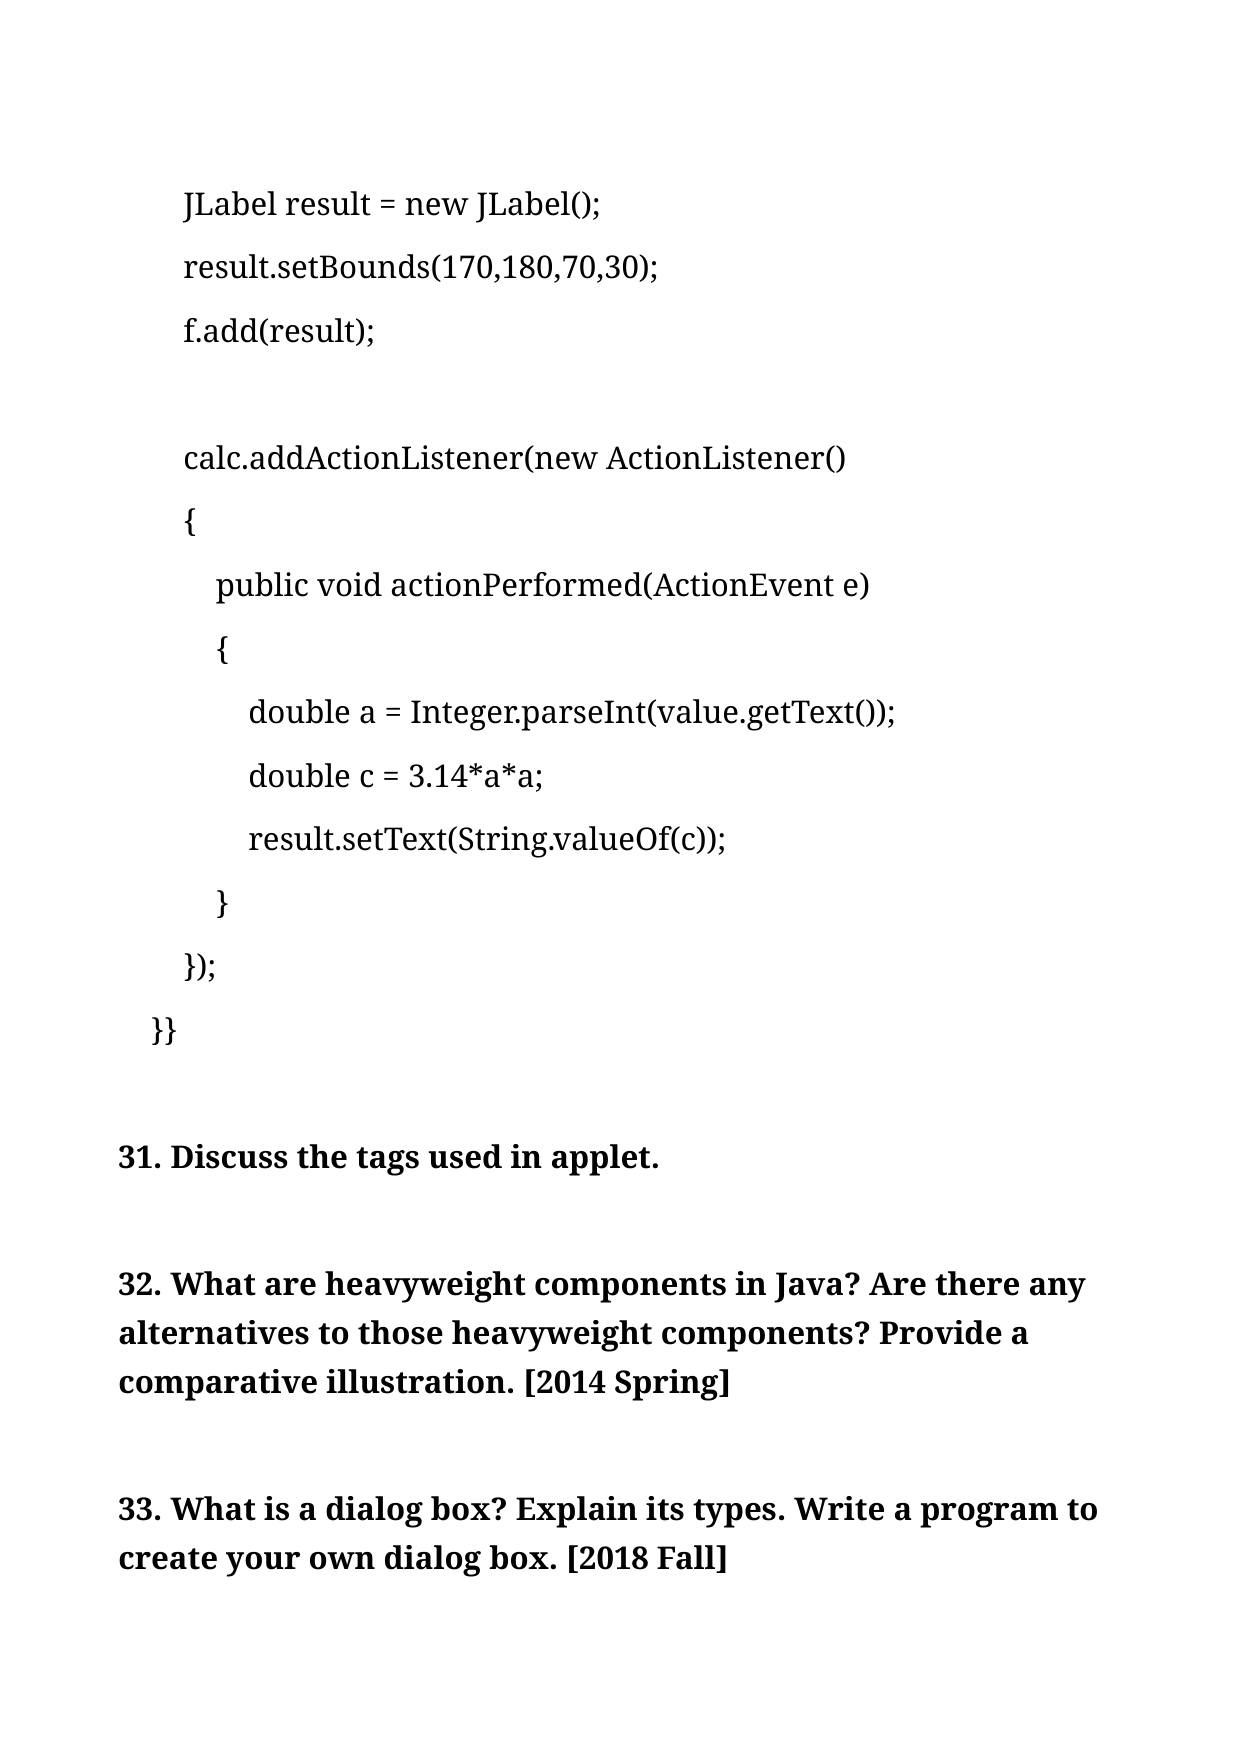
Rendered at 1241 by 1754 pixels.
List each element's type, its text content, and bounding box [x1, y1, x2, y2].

text }} [118, 1008, 1122, 1050]
text { [118, 626, 1122, 669]
text double c = 3.14*a*a; [118, 753, 1122, 796]
text 31. Discuss the tags used in applet. [118, 1135, 1122, 1177]
text result.setBounds(170,180,70,30); [118, 245, 1122, 288]
text calc.addActionListener(new ActionListener() [118, 436, 1122, 478]
text f.add(result); [118, 309, 1122, 351]
text double a = Integer.parseInt(value.getText()); [118, 690, 1122, 733]
text result.setText(String.valueOf(c)); [118, 817, 1122, 860]
text } [118, 881, 1122, 923]
text JLabel result = new JLabel(); [118, 182, 1122, 224]
text 33. What is a dialog box? Explain its types. Write a program to create your own dialog box. [2018 Fall] [118, 1487, 1122, 1578]
text 32. What are heavyweight components in Java? Are there any alternatives to those heavyweight components? Provide a comparative illustration. [2014 Spring] [118, 1262, 1122, 1402]
text public void actionPerformed(ActionEvent e) [118, 563, 1122, 606]
text }); [118, 944, 1122, 987]
text { [118, 499, 1122, 542]
